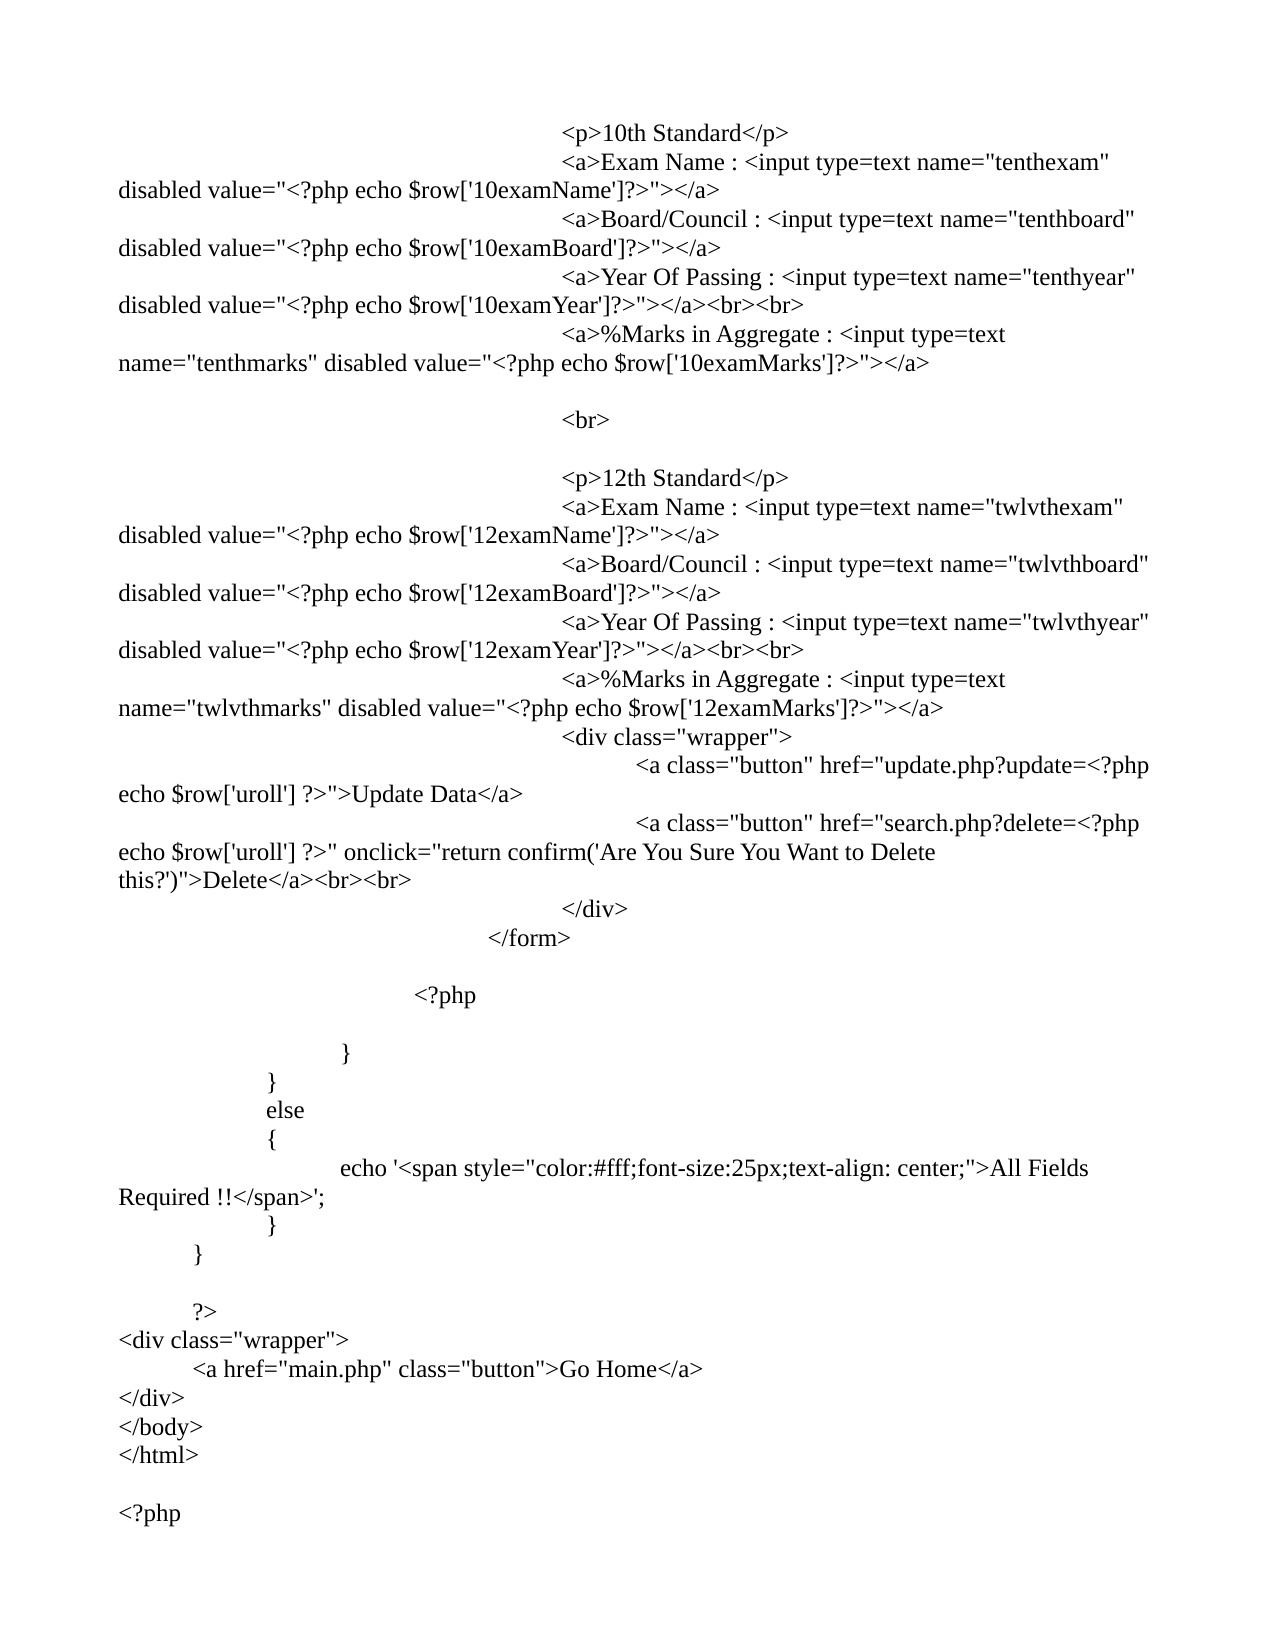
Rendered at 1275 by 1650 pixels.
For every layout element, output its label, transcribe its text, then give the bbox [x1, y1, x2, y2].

text <a class="button" href="update.php?update=<?php echo $row['uroll'] ?>">Update Data</a> [118, 751, 1157, 808]
text ?> [118, 1297, 1157, 1326]
text <a>%Marks in Aggregate : <input type=text name="tenthmarks" disabled value="<?php echo $row['10examMarks']?>"></a> [118, 319, 1157, 377]
text </html> [118, 1441, 1157, 1469]
text <div class="wrapper"> [118, 722, 1157, 751]
text </form> [118, 923, 1157, 952]
text </div> [118, 894, 1157, 923]
text <a>Exam Name : <input type=text name="tenthexam" disabled value="<?php echo $row['10examName']?>"></a> [118, 147, 1157, 204]
text </div> [118, 1383, 1157, 1412]
text <a>%Marks in Aggregate : <input type=text name="twlvthmarks" disabled value="<?php echo $row['12examMarks']?>"></a> [118, 664, 1157, 722]
text } [118, 1239, 1157, 1268]
text <a href="main.php" class="button">Go Home</a> [118, 1354, 1157, 1383]
text { [118, 1124, 1157, 1153]
text </body> [118, 1412, 1157, 1441]
text echo '<span style="color:#fff;font-size:25px;text-align: center;">All Fields Required !!</span>'; [118, 1153, 1157, 1211]
text <a>Board/Council : <input type=text name="twlvthboard" disabled value="<?php echo $row['12examBoard']?>"></a> [118, 549, 1157, 607]
text <a>Board/Council : <input type=text name="tenthboard" disabled value="<?php echo $row['10examBoard']?>"></a> [118, 204, 1157, 262]
text } [118, 1067, 1157, 1096]
text <a>Year Of Passing : <input type=text name="twlvthyear" disabled value="<?php echo $row['12examYear']?>"></a><br><br> [118, 607, 1157, 664]
text <a class="button" href="search.php?delete=<?php echo $row['uroll'] ?>" onclick="return confirm('Are You Sure You Want to Delete this?')">Delete</a><br><br> [118, 808, 1157, 894]
text <?php [118, 1498, 1157, 1527]
text <div class="wrapper"> [118, 1326, 1157, 1354]
text <a>Exam Name : <input type=text name="twlvthexam" disabled value="<?php echo $row['12examName']?>"></a> [118, 492, 1157, 549]
text } [118, 1038, 1157, 1067]
text <p>12th Standard</p> [118, 463, 1157, 492]
text <a>Year Of Passing : <input type=text name="tenthyear" disabled value="<?php echo $row['10examYear']?>"></a><br><br> [118, 262, 1157, 319]
text else [118, 1096, 1157, 1124]
text <?php [118, 981, 1157, 1009]
text <br> [118, 406, 1157, 434]
text <p>10th Standard</p> [118, 118, 1157, 147]
text } [118, 1211, 1157, 1239]
